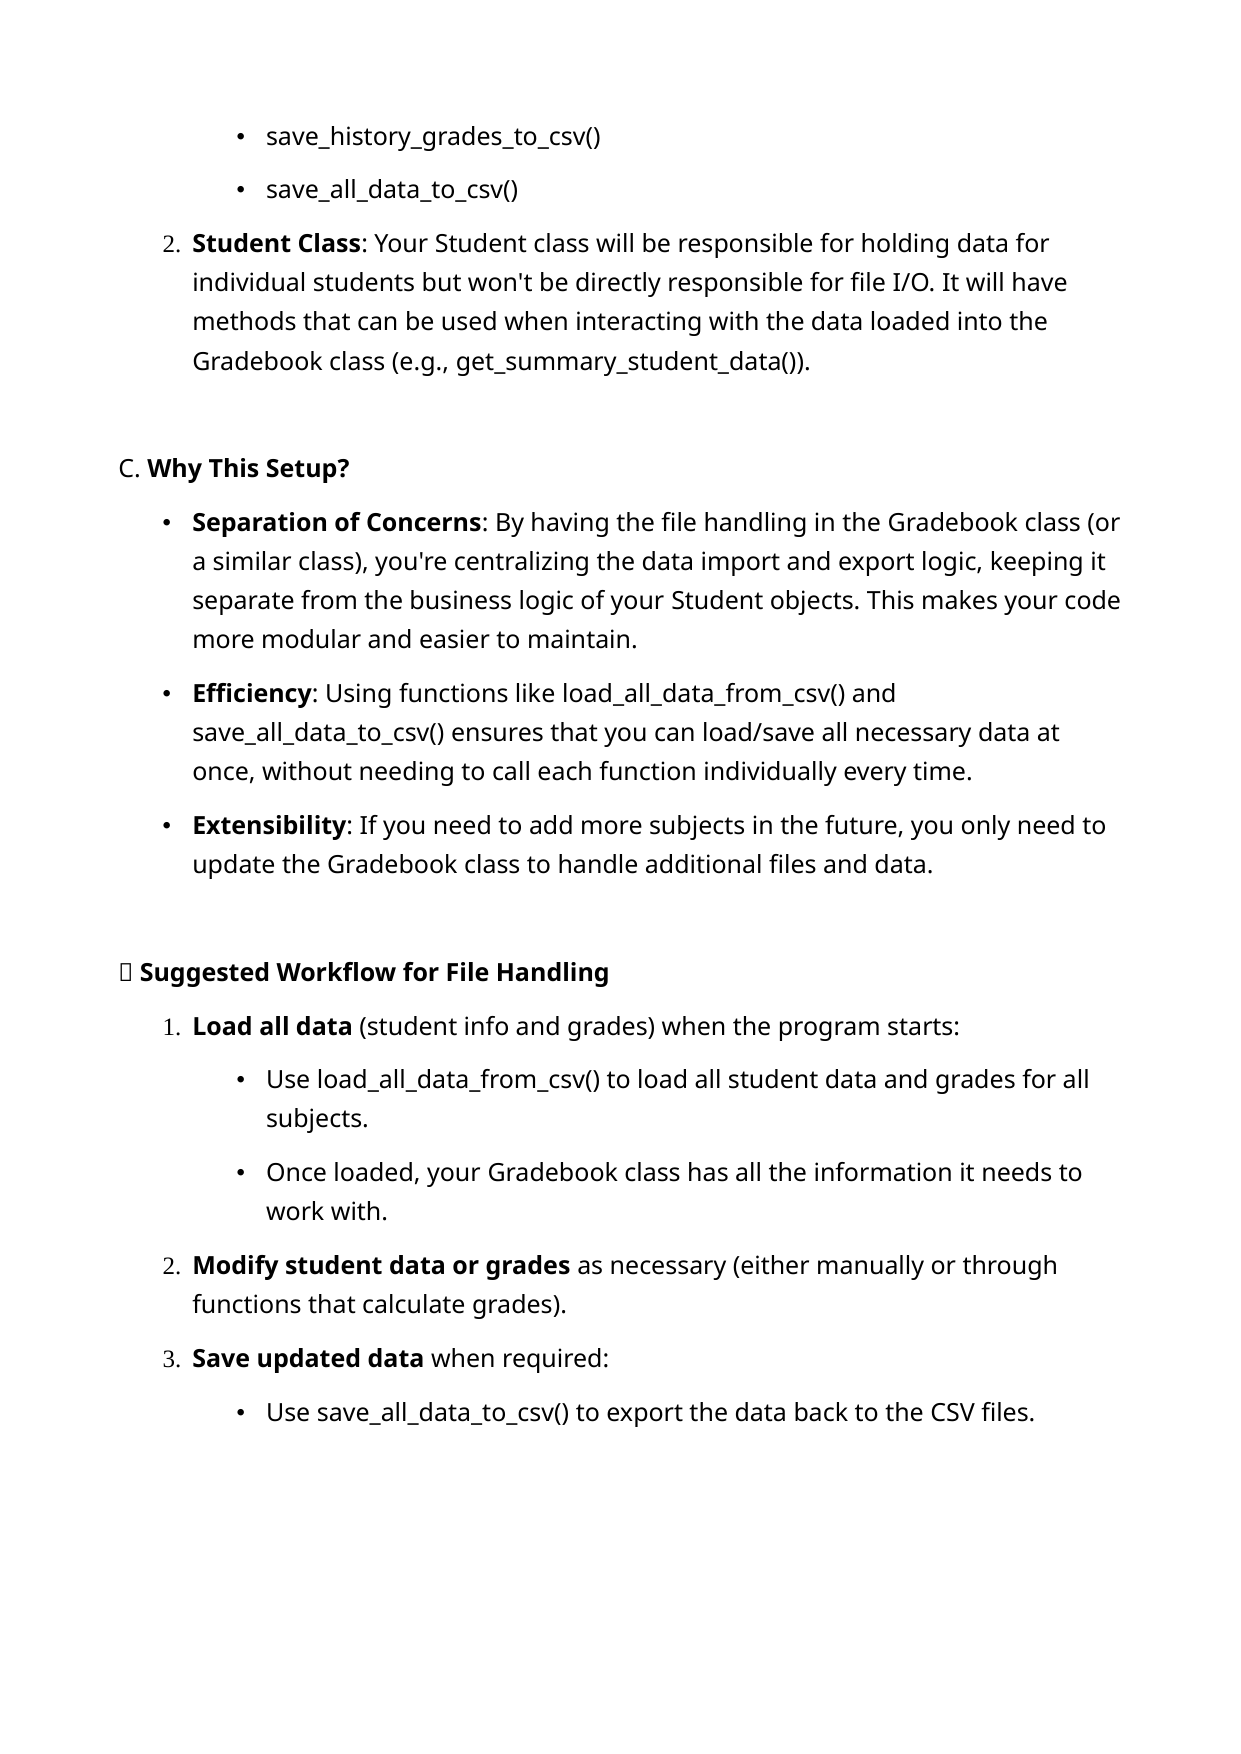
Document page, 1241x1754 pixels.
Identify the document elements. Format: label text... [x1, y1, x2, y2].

list Student Class: Your Student class will be responsible for holding data for individual students but won't be directly responsible for file I/O. It will have methods that can be used when interacting with the data loaded into the Gradebook class (e.g., get_summary_student_data()). [162, 226, 1122, 377]
list save_all_data_to_csv() [236, 172, 1122, 206]
text C. Why This Setup? [118, 451, 1122, 485]
list Once loaded, your Gradebook class has all the information it needs to work with. [236, 1155, 1122, 1228]
list Extensibility: If you need to add more subjects in the future, you only need to update the Gradebook class to handle additional files and data. [162, 808, 1122, 881]
text 📌 Suggested Workflow for File Handling [118, 954, 1122, 988]
list Separation of Concerns: By having the file handling in the Gradebook class (or a similar class), you're centralizing the data import and export logic, keeping it separate from the business logic of your Student objects. This makes your code more modular and easier to maintain. [162, 504, 1122, 656]
list Modify student data or grades as necessary (either manually or through functions that calculate grades). [162, 1248, 1122, 1321]
list save_history_grades_to_csv() [236, 118, 1122, 152]
list Use save_all_data_to_csv() to export the data back to the CSV files. [236, 1394, 1122, 1428]
list Efficiency: Using functions like load_all_data_from_csv() and save_all_data_to_csv() ensures that you can load/save all necessary data at once, without needing to call each function individually every time. [162, 676, 1122, 788]
list Save updated data when required: [162, 1341, 1122, 1375]
list Load all data (student info and grades) when the program starts: [162, 1008, 1122, 1042]
list Use load_all_data_from_csv() to load all student data and grades for all subjects. [236, 1062, 1122, 1135]
